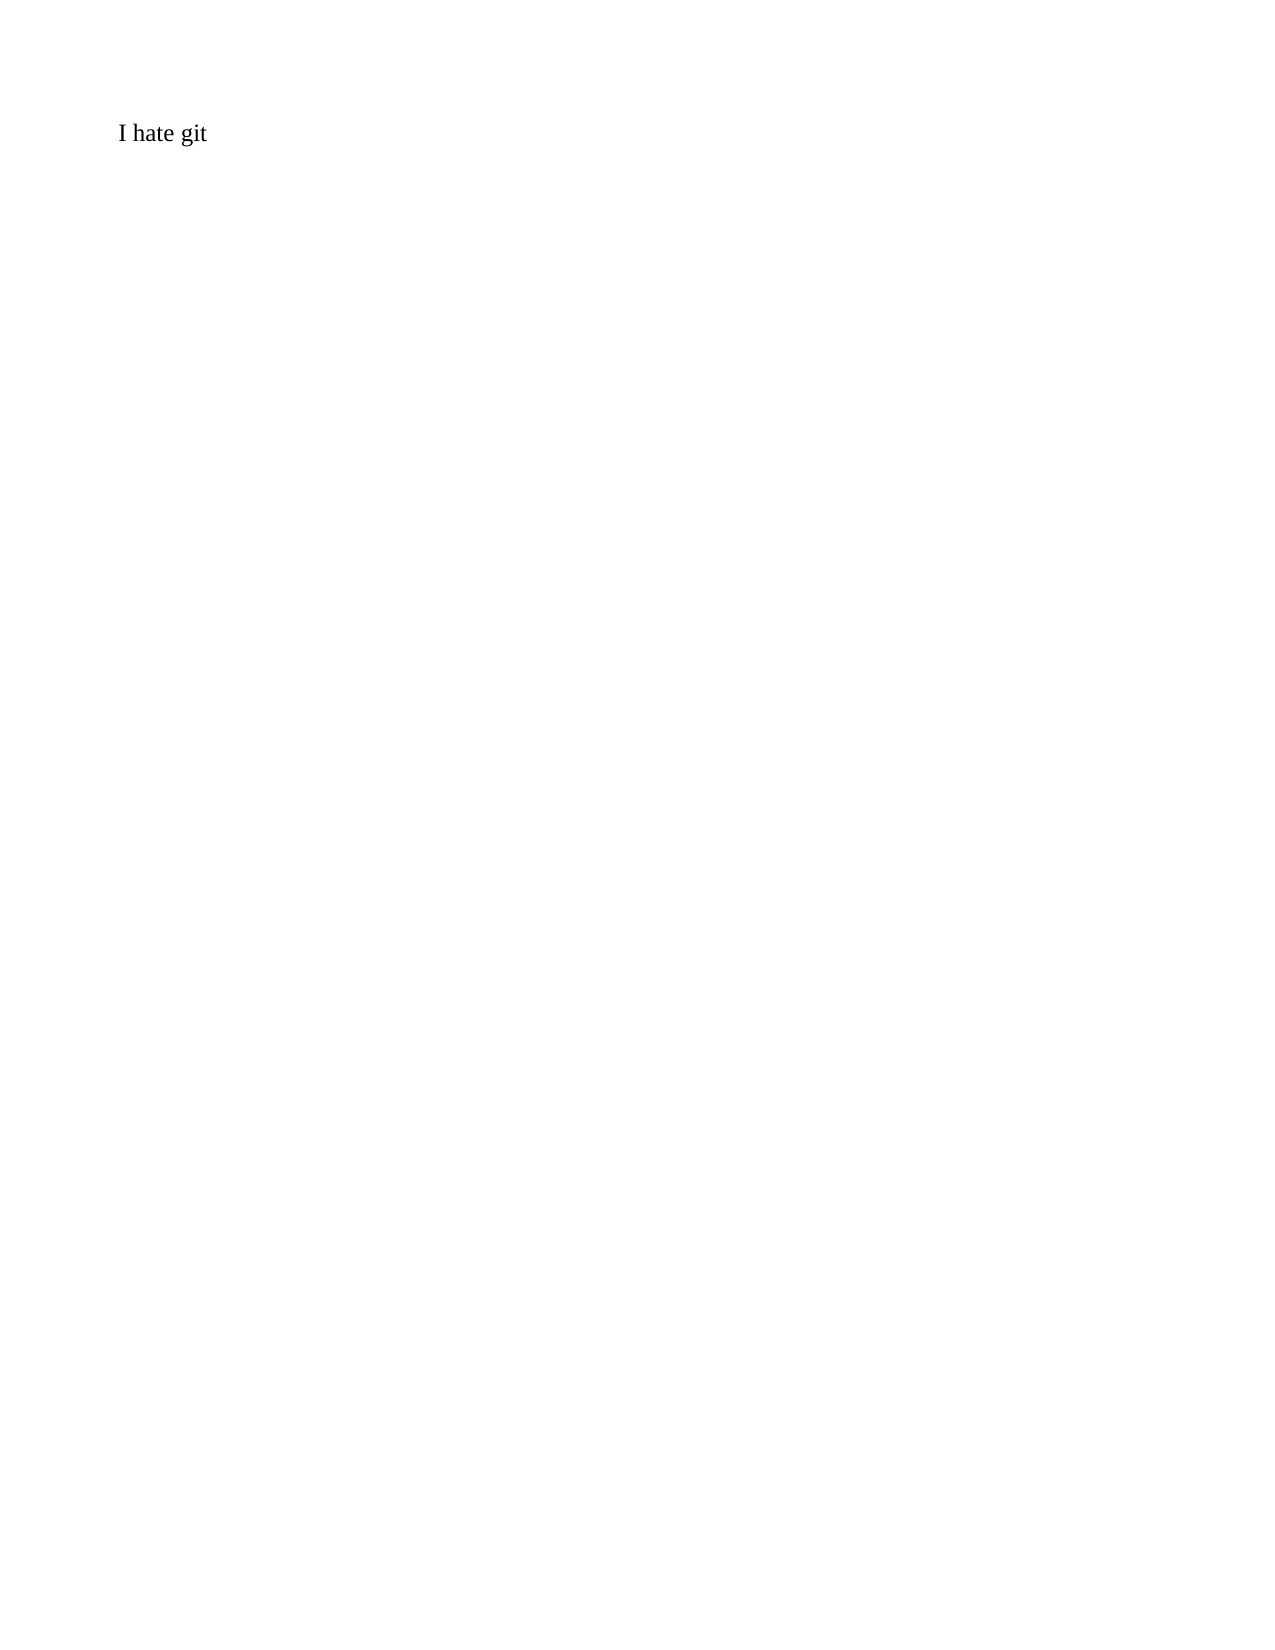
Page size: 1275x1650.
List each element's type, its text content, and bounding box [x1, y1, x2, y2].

text I hate git [118, 118, 1157, 147]
